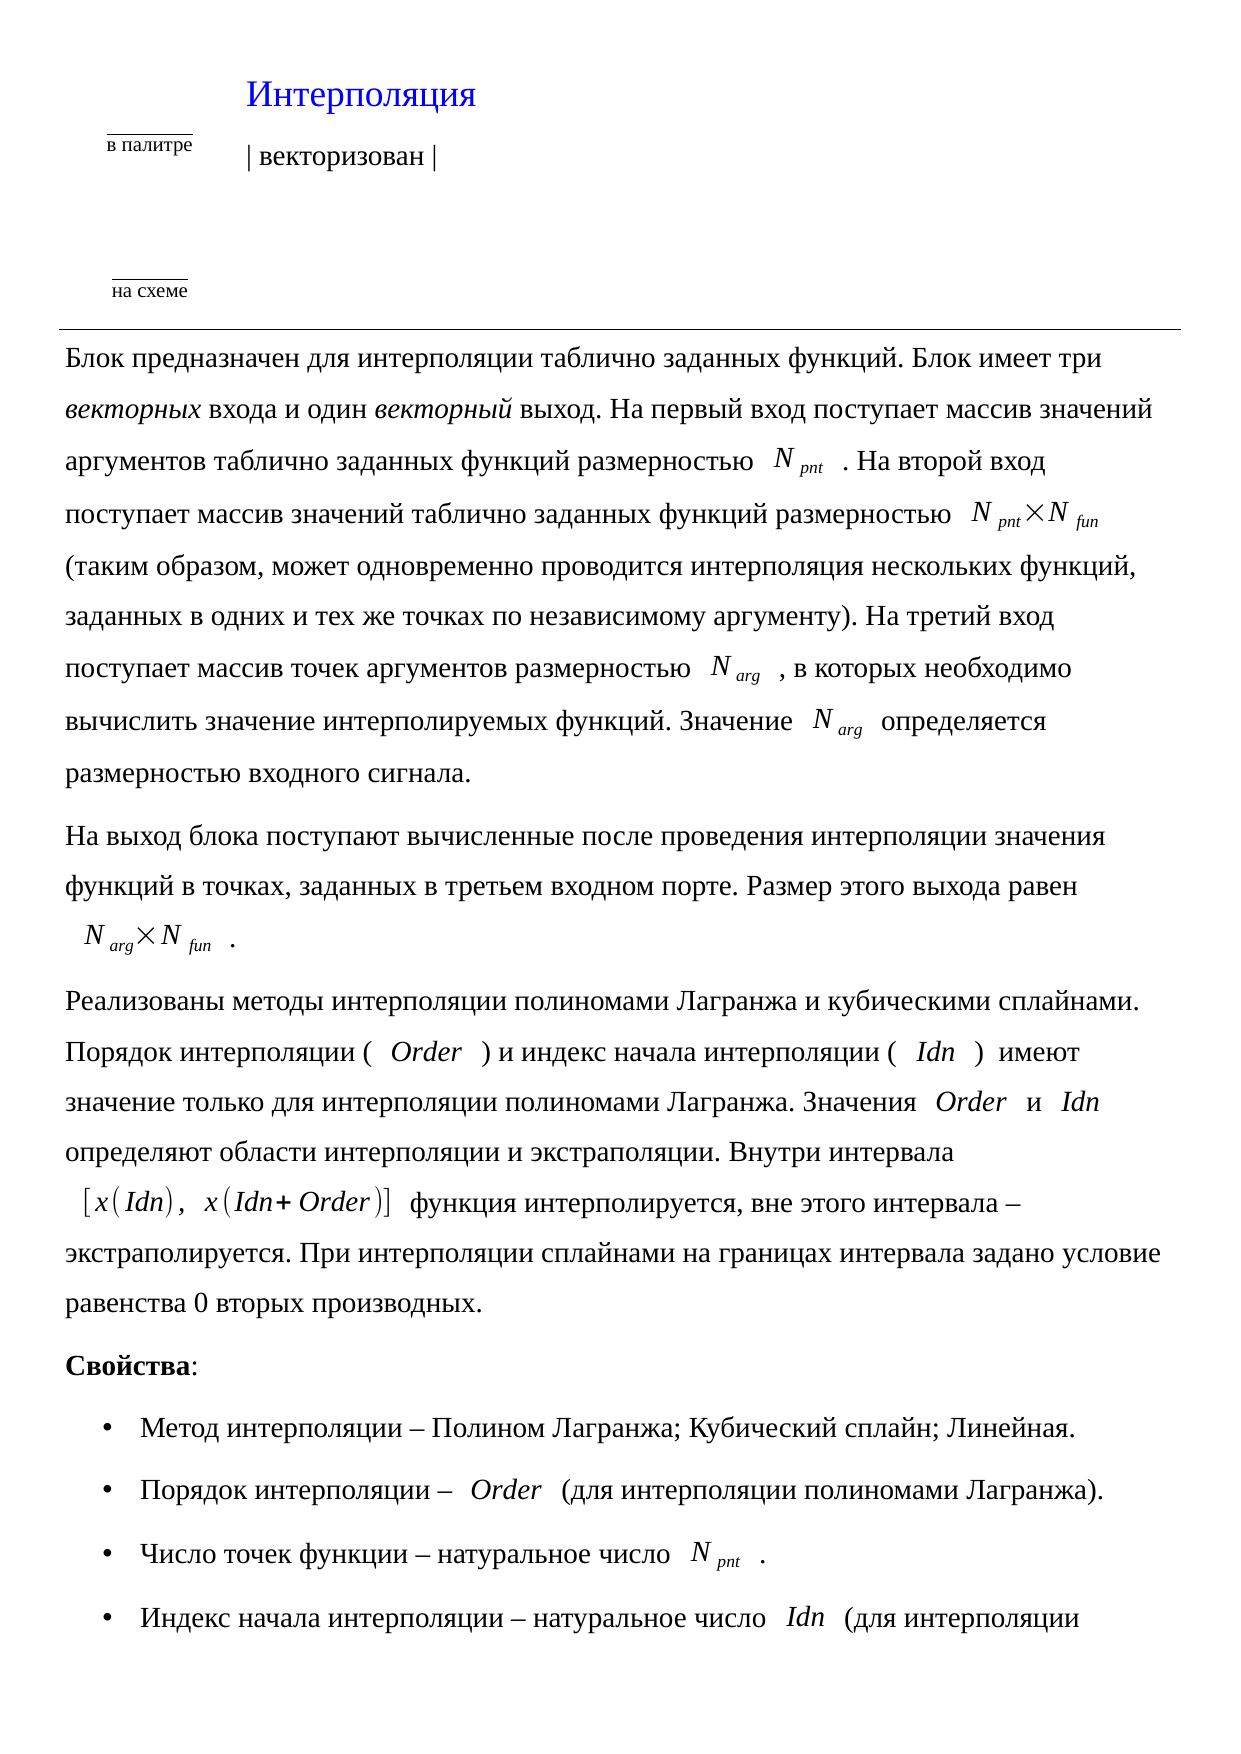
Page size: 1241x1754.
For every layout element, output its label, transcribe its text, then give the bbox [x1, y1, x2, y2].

table_cell Блок предназначен для интерполяции таблично заданных функций. Блок имеет три векторных входа и один векторный выход. На первый вход поступает массив значений аргументов таблично заданных функций размерностью. На второй вход поступает массив значений таблично заданных функций размерностью(таким образом, может одновременно проводится интерполяция нескольких функций, заданных в одних и тех же точках по независимому аргументу). На третий вход поступает массив точек аргументов размерностью, в которых необходимо вычислить значение интерполируемых функций. Значениеопределяется размерностью входного сигнала. На выход блока поступают вычисленные после проведения интерполяции значения функций в точках, заданных в третьем входном порте. Размер этого выхода равен. Реализованы методы интерполяции полиномами Лагранжа и кубическими сплайнами. Порядок интерполяции () и индекс начала интерполяции () имеют значение только для интерполяции полиномами Лагранжа. Значенияиопределяют области интерполяции и экстраполяции. Внутри интервалафункция интерполируется, вне этого интервала – экстраполируется. При интерполяции сплайнами на границах интервала задано условие равенства 0 вторых производных. Свойства: Метод интерполяции – Полином Лагранжа; Кубический сплайн; Линейная. Порядок интерполяции –(для интерполяции полиномами Лагранжа). Число точек функции – натуральное число. Индекс начала интерполяции – натуральное число(для интерполяции полиномами Лагранжа). Число функций – натуральное число. [59, 330, 1181, 1639]
table_header [59, 59, 240, 127]
table_cell на схеме [59, 272, 240, 329]
table_header Интерполяция [240, 59, 1181, 127]
table_cell в палитре [59, 127, 240, 183]
table_cell [240, 272, 1181, 329]
table_cell [59, 184, 240, 272]
table_cell [240, 184, 1181, 272]
table_cell | векторизован | [240, 127, 1181, 183]
